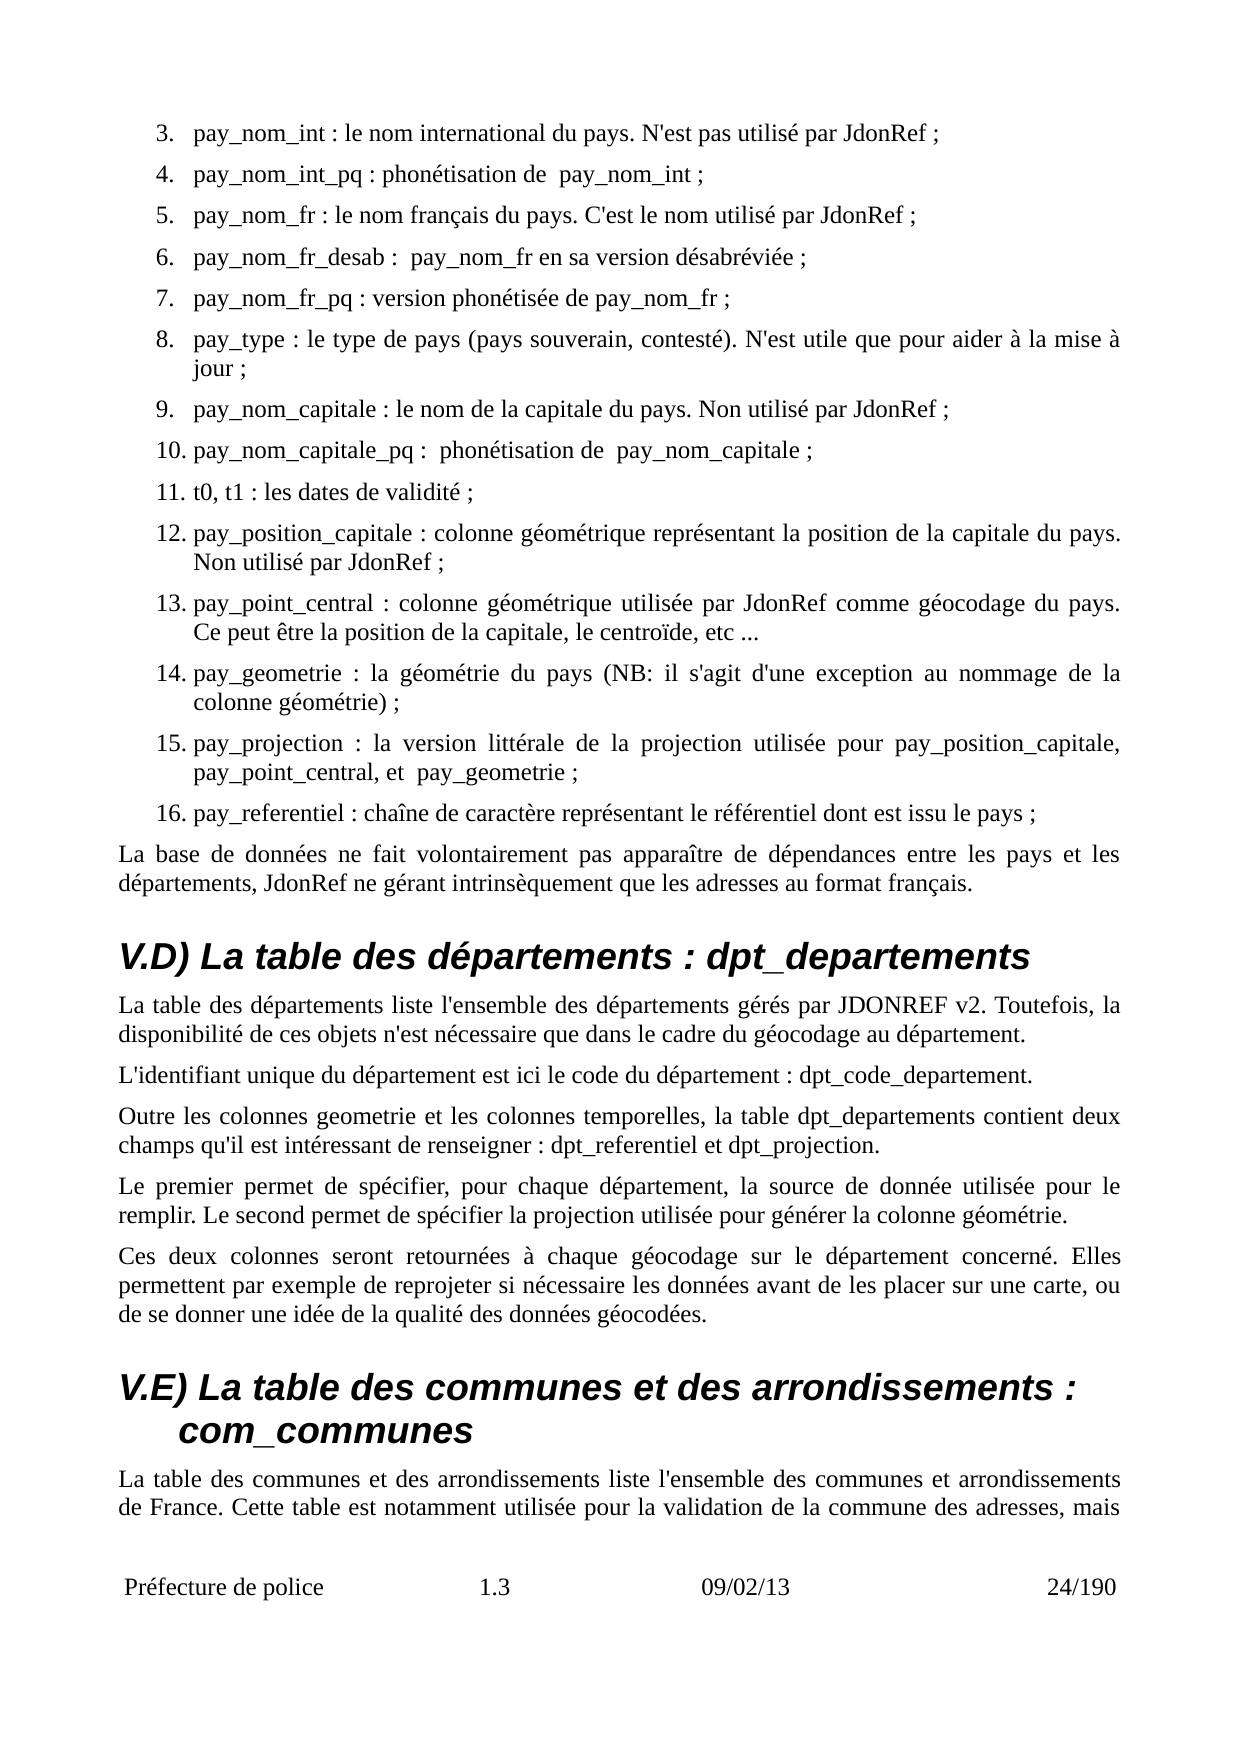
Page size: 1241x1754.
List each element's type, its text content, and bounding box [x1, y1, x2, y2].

list pay_geometrie : la géométrie du pays (NB: il s'agit d'une exception au nommage de la colonne géométrie) ; [156, 658, 1122, 716]
text Ces deux colonnes seront retournées à chaque géocodage sur le département concerné. Elles permettent par exemple de reprojeter si nécessaire les données avant de les placer sur une carte, ou de se donner une idée de la qualité des données géocodées. [118, 1241, 1122, 1327]
text L'identifiant unique du département est ici le code du département : dpt_code_departement. [118, 1060, 1122, 1089]
list pay_type : le type de pays (pays souverain, contesté). N'est utile que pour aider à la mise à jour ; [156, 324, 1122, 382]
list pay_nom_fr_pq : version phonétisée de pay_nom_fr ; [156, 283, 1122, 312]
list pay_nom_int_pq : phonétisation de pay_nom_int ; [156, 159, 1122, 188]
list pay_point_central : colonne géométrique utilisée par JdonRef comme géocodage du pays. Ce peut être la position de la capitale, le centroïde, etc ... [156, 588, 1122, 646]
list pay_nom_fr : le nom français du pays. C'est le nom utilisé par JdonRef ; [156, 201, 1122, 229]
subtitle La table des communes et des arrondissements : com_communes [118, 1365, 1122, 1451]
text La table des communes et des arrondissements liste l'ensemble des communes et arrondissements de France. Cette table est notamment utilisée pour la validation de la commune des adresses, mais [118, 1464, 1122, 1521]
list pay_nom_capitale_pq : phonétisation de pay_nom_capitale ; [156, 436, 1122, 464]
list pay_nom_capitale : le nom de la capitale du pays. Non utilisé par JdonRef ; [156, 394, 1122, 423]
list La base de données ne fait volontairement pas apparaître de dépendances entre les pays et les départements, JdonRef ne gérant intrinsèquement que les adresses au format français. [81, 839, 1122, 897]
list t0, t1 : les dates de validité ; [156, 477, 1122, 506]
text Outre les colonnes geometrie et les colonnes temporelles, la table dpt_departements contient deux champs qu'il est intéressant de renseigner : dpt_referentiel et dpt_projection. [118, 1101, 1122, 1159]
list pay_position_capitale : colonne géométrique représentant la position de la capitale du pays. Non utilisé par JdonRef ; [156, 518, 1122, 576]
text Le premier permet de spécifier, pour chaque département, la source de donnée utilisée pour le remplir. Le second permet de spécifier la projection utilisée pour générer la colonne géométrie. [118, 1171, 1122, 1229]
list pay_nom_int : le nom international du pays. N'est pas utilisé par JdonRef ; [156, 118, 1122, 147]
list pay_referentiel : chaîne de caractère représentant le référentiel dont est issu le pays ; [156, 798, 1122, 827]
subtitle La table des départements : dpt_departements [118, 934, 1122, 977]
list pay_projection : la version littérale de la projection utilisée pour pay_position_capitale, pay_point_central, et pay_geometrie ; [156, 728, 1122, 786]
text La table des départements liste l'ensemble des départements gérés par JDONREF v2. Toutefois, la disponibilité de ces objets n'est nécessaire que dans le cadre du géocodage au département. [118, 990, 1122, 1047]
list pay_nom_fr_desab : pay_nom_fr en sa version désabréviée ; [156, 242, 1122, 271]
